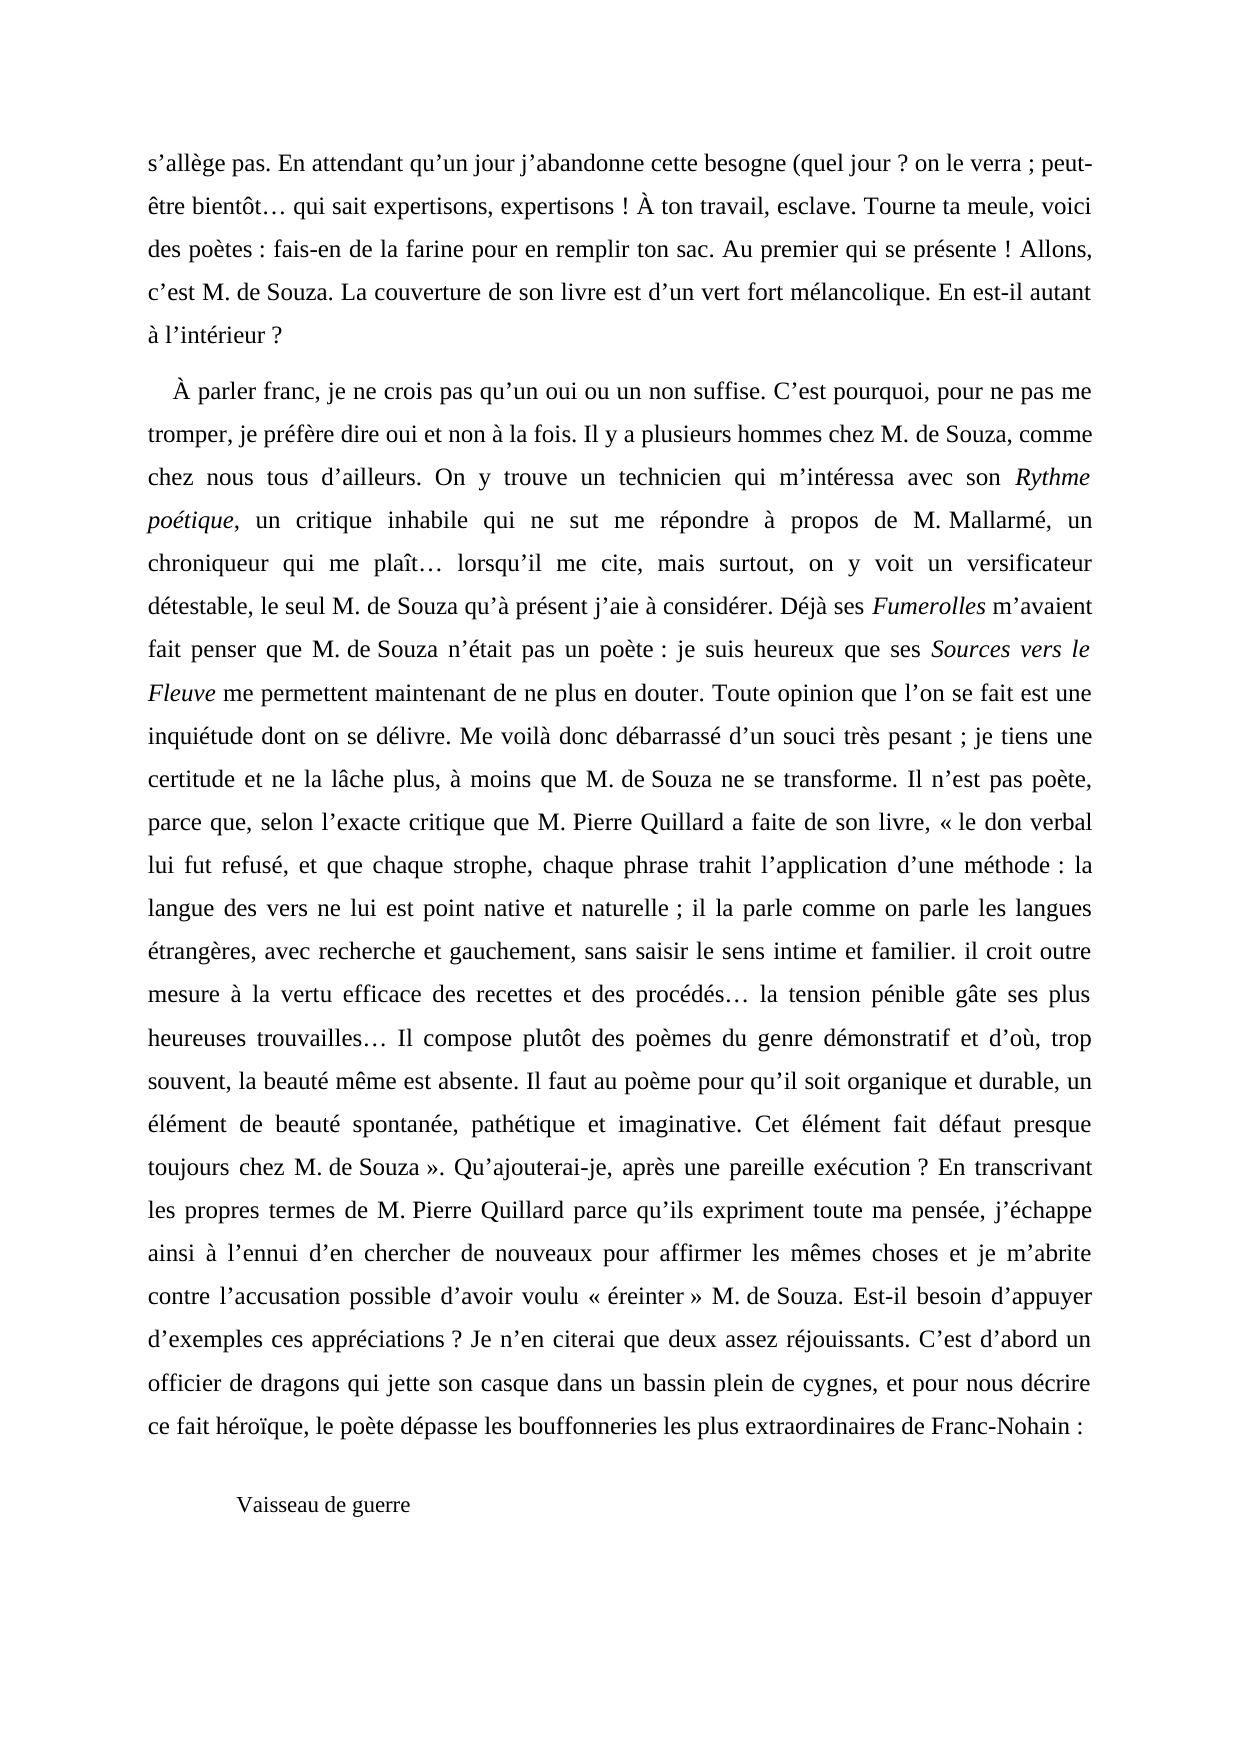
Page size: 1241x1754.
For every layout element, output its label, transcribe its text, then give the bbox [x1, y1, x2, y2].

text Vaisseau de guerre [236, 1491, 1093, 1518]
text s’allège pas. En attendant qu’un jour j’abandonne cette besogne (quel jour ? on le verra ; peut-être bientôt… qui sait expertisons, expertisons ! À ton travail, esclave. Tourne ta meule, voici des poètes : fais-en de la farine pour en remplir ton sac. Au premier qui se présente ! Allons, c’est M. de Souza. La couverture de son livre est d’un vert fort mélancolique. En est-il autant à l’intérieur ? [148, 148, 1093, 349]
text À parler franc, je ne crois pas qu’un oui ou un non suffise. C’est pourquoi, pour ne pas me tromper, je préfère dire oui et non à la fois. Il y a plusieurs hommes chez M. de Souza, comme chez nous tous d’ailleurs. On y trouve un technicien qui m’intéressa avec son Rythme poétique, un critique inhabile qui ne sut me répondre à propos de M. Mallarmé, un chroniqueur qui me plaît… lorsqu’il me cite, mais surtout, on y voit un versificateur détestable, le seul M. de Souza qu’à présent j’aie à considérer. Déjà ses Fumerolles m’avaient fait penser que M. de Souza n’était pas un poète : je suis heureux que ses Sources vers le Fleuve me permettent maintenant de ne plus en douter. Toute opinion que l’on se fait est une inquiétude dont on se délivre. Me voilà donc débarrassé d’un souci très pesant ; je tiens une certitude et ne la lâche plus, à moins que M. de Souza ne se transforme. Il n’est pas poète, parce que, selon l’exacte critique que M. Pierre Quillard a faite de son livre, « le don verbal lui fut refusé, et que chaque strophe, chaque phrase trahit l’application d’une méthode : la langue des vers ne lui est point native et naturelle ; il la parle comme on parle les langues étrangères, avec recherche et gauchement, sans saisir le sens intime et familier. il croit outre mesure à la vertu efficace des recettes et des procédés… la tension pénible gâte ses plus heureuses trouvailles… Il compose plutôt des poèmes du genre démonstratif et d’où, trop souvent, la beauté même est absente. Il faut au poème pour qu’il soit organique et durable, un élément de beauté spontanée, pathétique et imaginative. Cet élément fait défaut presque toujours chez M. de Souza ». Qu’ajouterai-je, après une pareille exécution ? En transcrivant les propres termes de M. Pierre Quillard parce qu’ils expriment toute ma pensée, j’échappe ainsi à l’ennui d’en chercher de nouveaux pour affirmer les mêmes choses et je m’abrite contre l’accusation possible d’avoir voulu « éreinter » M. de Souza. Est-il besoin d’appuyer d’exemples ces appréciations ? Je n’en citerai que deux assez réjouissants. C’est d’abord un officier de dragons qui jette son casque dans un bassin plein de cygnes, et pour nous décrire ce fait héroïque, le poète dépasse les bouffonneries les plus extraordinaires de Franc-Nohain : [148, 376, 1093, 1439]
